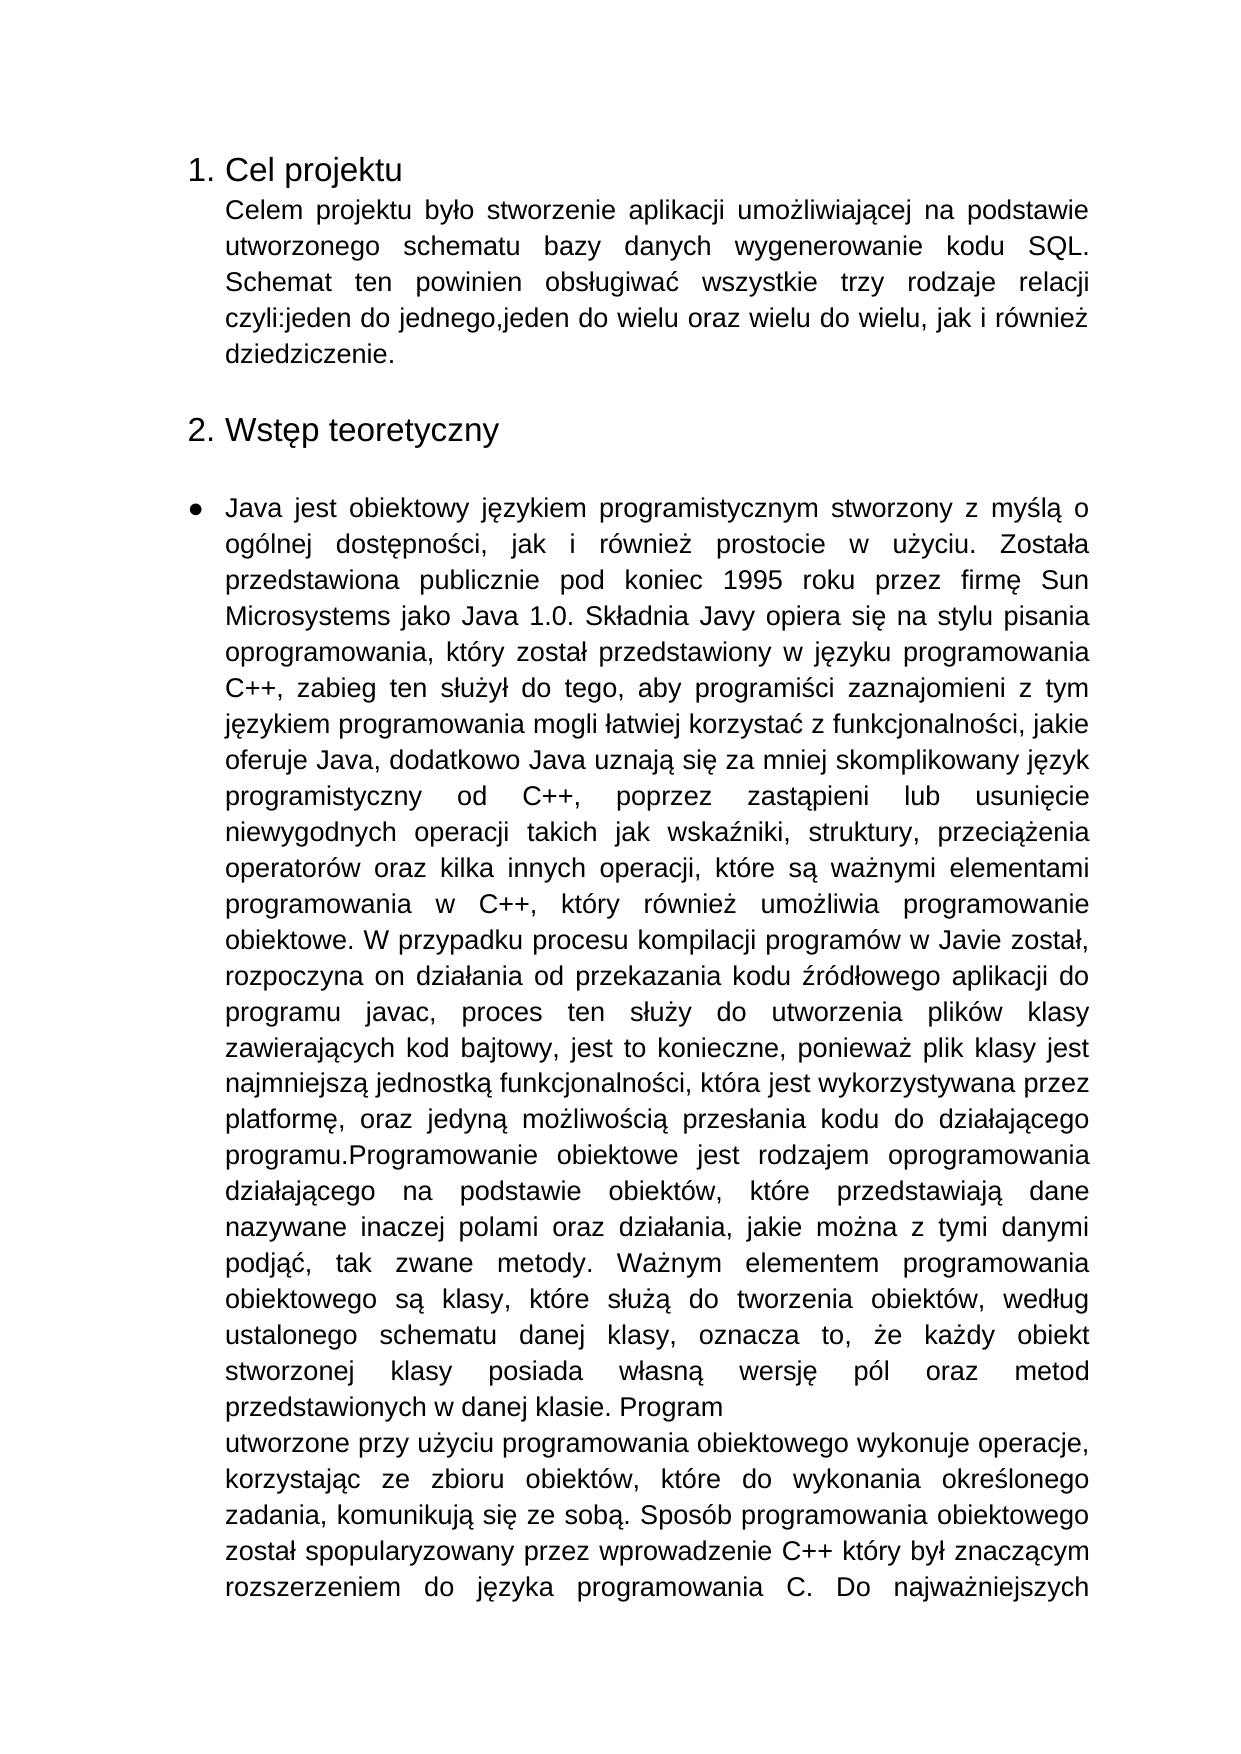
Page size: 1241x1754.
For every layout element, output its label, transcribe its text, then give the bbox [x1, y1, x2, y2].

list Java jest obiektowy językiem programistycznym stworzony z myślą o ogólnej dostępności, jak i również prostocie w użyciu. Została przedstawiona publicznie pod koniec 1995 roku przez firmę Sun Microsystems jako Java 1.0. Składnia Javy opiera się na stylu pisania oprogramowania, który został przedstawiony w języku programowania C++, zabieg ten służył do tego, aby programiści zaznajomieni z tym językiem programowania mogli łatwiej korzystać z funkcjonalności, jakie oferuje Java, dodatkowo Java uznają się za mniej skomplikowany język programistyczny od C++, poprzez zastąpieni lub usunięcie niewygodnych operacji takich jak wskaźniki, struktury, przeciążenia operatorów oraz kilka innych operacji, które są ważnymi elementami programowania w C++, który również umożliwia programowanie obiektowe. W przypadku procesu kompilacji programów w Javie został, rozpoczyna on działania od przekazania kodu źródłowego aplikacji do programu javac, proces ten służy do utworzenia plików klasy zawierających kod bajtowy, jest to konieczne, ponieważ plik klasy jest najmniejszą jednostką funkcjonalności, która jest wykorzystywana przez platformę, oraz jedyną możliwością przesłania kodu do działającego programu.Programowanie obiektowe jest rodzajem oprogramowania działającego na podstawie obiektów, które przedstawiają dane nazywane inaczej polami oraz działania, jakie można z tymi danymi podjąć, tak zwane metody. Ważnym elementem programowania obiektowego są klasy, które służą do tworzenia obiektów, według ustalonego schematu danej klasy, oznacza to, że każdy obiekt stworzonej klasy posiada własną wersję pól oraz metod przedstawionych w danej klasie. Program [187, 492, 1090, 1422]
list Cel projektu [187, 150, 1090, 188]
text utworzone przy użyciu programowania obiektowego wykonuje operacje, korzystając ze zbioru obiektów, które do wykonania określonego zadania, komunikują się ze sobą. Sposób programowania obiektowego został spopularyzowany przez wprowadzenie C++ który był znaczącym rozszerzeniem do języka programowania C. Do najważniejszych [225, 1427, 1090, 1602]
text Celem projektu było stworzenie aplikacji umożliwiającej na podstawie utworzonego schematu bazy danych wygenerowanie kodu SQL. Schemat ten powinien obsługiwać wszystkie trzy rodzaje relacji czyli:jeden do jednego,jeden do wielu oraz wielu do wielu, jak i również dziedziczenie. [225, 194, 1090, 369]
list Wstęp teoretyczny [187, 410, 1090, 448]
